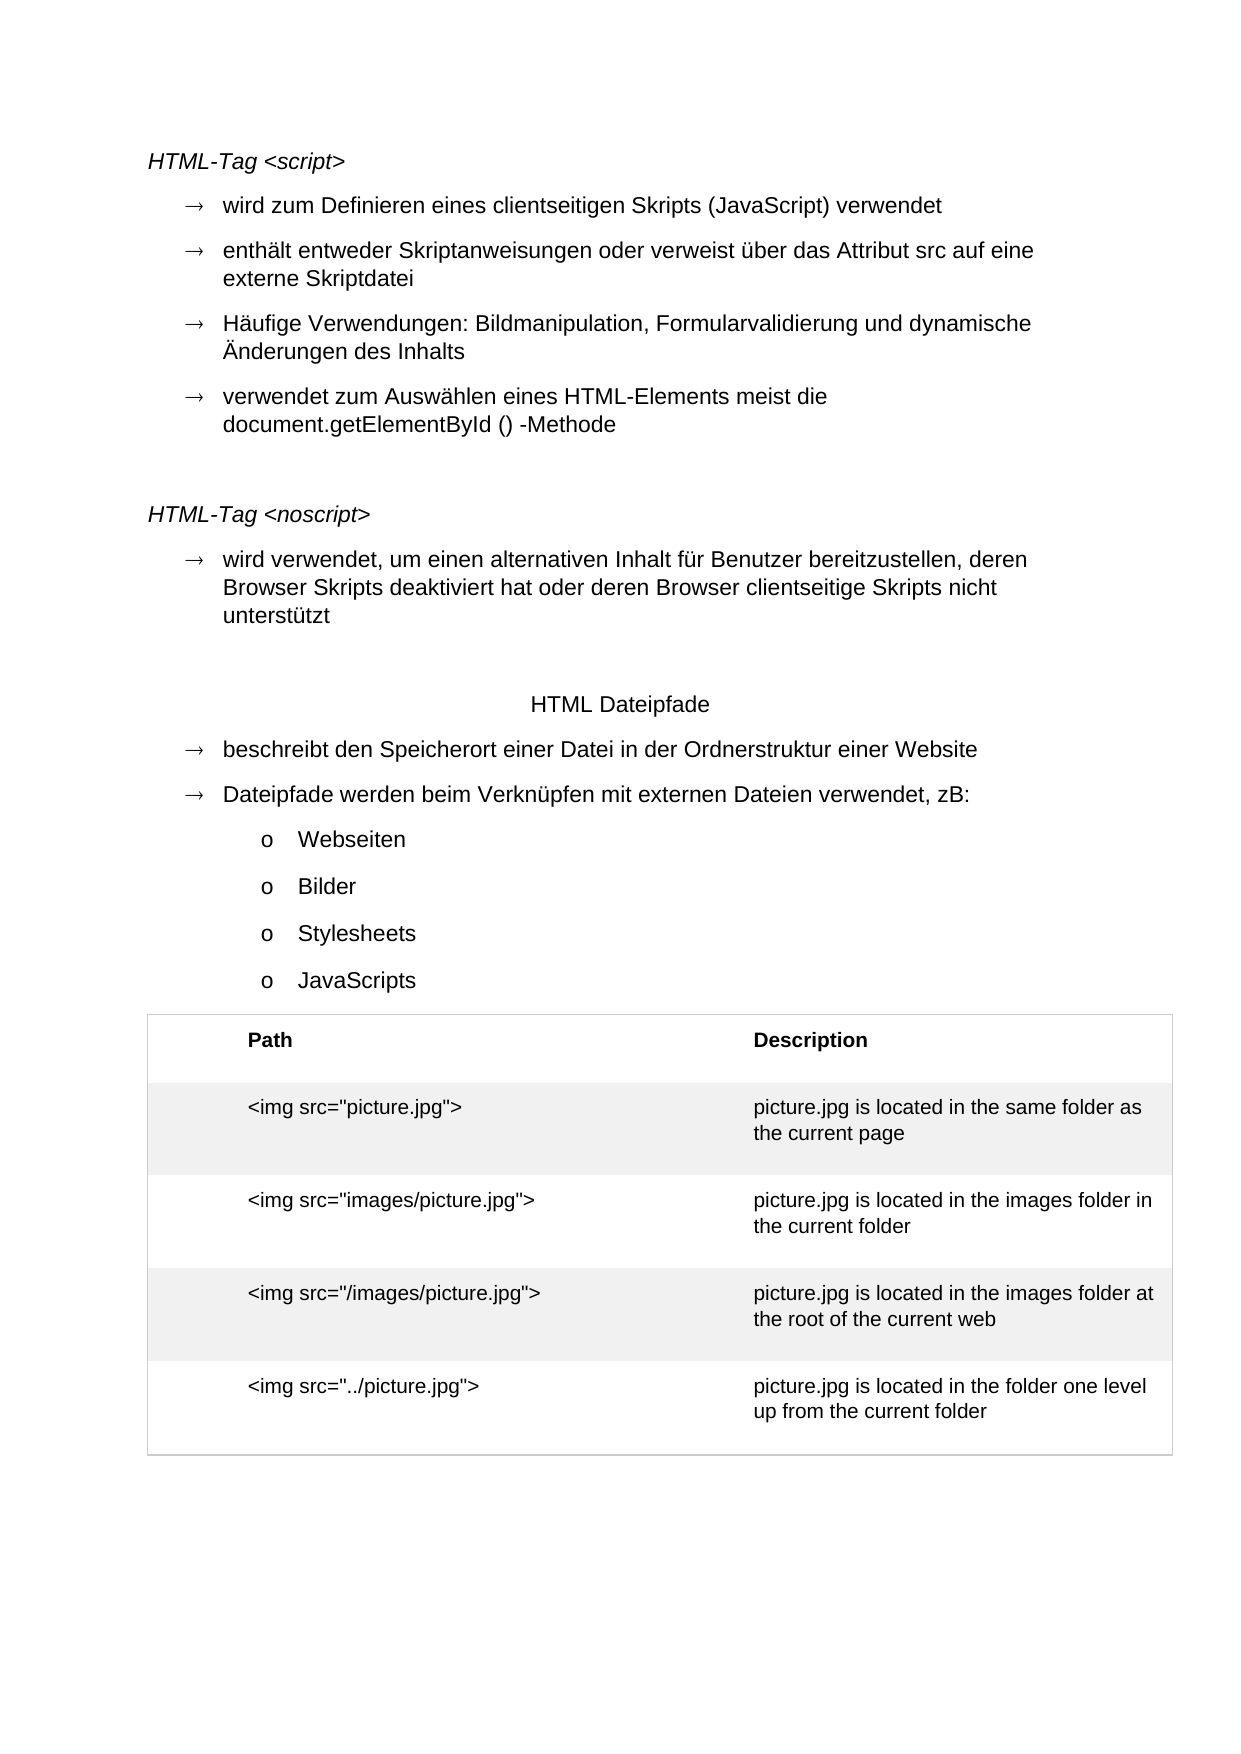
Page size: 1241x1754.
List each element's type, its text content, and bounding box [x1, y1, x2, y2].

table_cell picture.jpg is located in the same folder as the current page [666, 1083, 1172, 1175]
list verwendet zum Auswählen eines HTML-Elements meist die document.getElementById () -Methode [185, 383, 1093, 437]
table_cell picture.jpg is located in the images folder in the current folder [666, 1175, 1172, 1268]
list Bilder [260, 873, 1093, 901]
list Webseiten [260, 826, 1093, 854]
table_cell picture.jpg is located in the folder one level up from the current folder [666, 1361, 1172, 1454]
list Häufige Verwendungen: Bildmanipulation, Formularvalidierung und dynamische Änderungen des Inhalts [185, 310, 1093, 364]
list beschreibt den Speicherort einer Datei in der Ordnerstruktur einer Website [185, 736, 1093, 762]
text HTML-Tag <script> [148, 148, 1093, 174]
list enthält entweder Skriptanweisungen oder verweist über das Attribut src auf eine externe Skriptdatei [185, 237, 1093, 292]
list Stylesheets [260, 920, 1093, 948]
list JavaScripts [260, 967, 1093, 995]
text HTML-Tag <noscript> [148, 501, 1093, 527]
table_cell picture.jpg is located in the images folder at the root of the current web [666, 1268, 1172, 1361]
table_header Description [666, 1015, 1172, 1082]
list wird verwendet, um einen alternativen Inhalt für Benutzer bereitzustellen, deren Browser Skripts deaktiviert hat oder deren Browser clientseitige Skripts nicht unterstützt [185, 546, 1093, 628]
table_cell <img src="../picture.jpg"> [148, 1361, 666, 1454]
table_cell <img src="images/picture.jpg"> [148, 1175, 666, 1268]
table_header Path [148, 1015, 666, 1082]
list Dateipfade werden beim Verknüpfen mit externen Dateien verwendet, zB: [185, 781, 1093, 807]
text HTML Dateipfade [148, 691, 1093, 718]
table_cell <img src="picture.jpg"> [148, 1083, 666, 1175]
table_cell <img src="/images/picture.jpg"> [148, 1268, 666, 1361]
list wird zum Definieren eines clientseitigen Skripts (JavaScript) verwendet [185, 192, 1093, 219]
